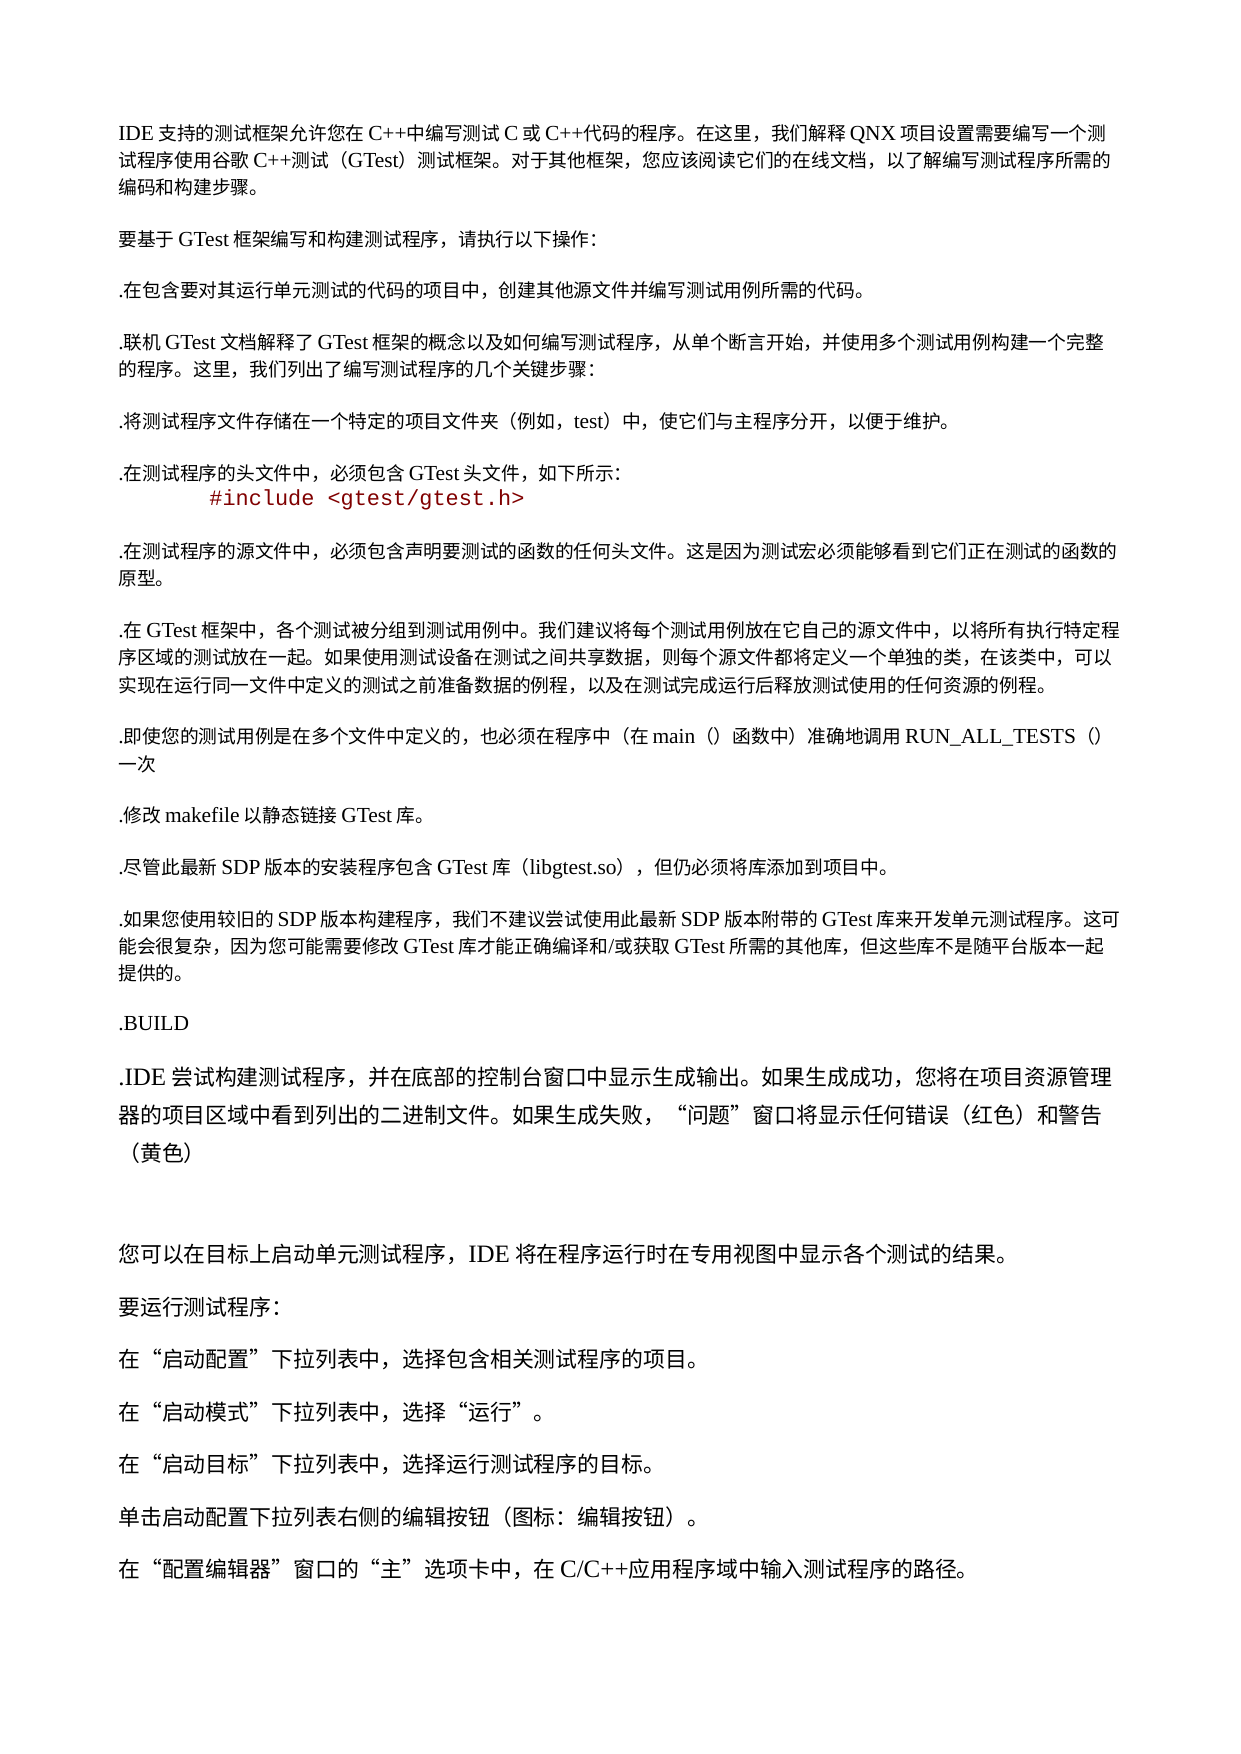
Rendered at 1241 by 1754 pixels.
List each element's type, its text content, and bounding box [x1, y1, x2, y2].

text .如果您使用较旧的SDP版本构建程序，我们不建议尝试使用此最新SDP版本附带的GTest库来开发单元测试程序。这可能会很复杂，因为您可能需要修改GTest库才能正确编译和/或获取GTest所需的其他库，但这些库不是随平台版本一起提供的。 [118, 904, 1122, 986]
text .联机GTest文档解释了GTest框架的概念以及如何编写测试程序，从单个断言开始，并使用多个测试用例构建一个完整的程序。这里，我们列出了编写测试程序的几个关键步骤： [118, 328, 1122, 382]
text .在包含要对其运行单元测试的代码的项目中，创建其他源文件并编写测试用例所需的代码。 [118, 276, 1122, 303]
text 在“配置编辑器”窗口的“主”选项卡中，在C/C++应用程序域中输入测试程序的路径。 [118, 1552, 1122, 1584]
text IDE支持的测试框架允许您在C++中编写测试C或C++代码的程序。在这里，我们解释QNX项目设置需要编写一个测试程序使用谷歌C++测试（GTest）测试框架。对于其他框架，您应该阅读它们的在线文档，以了解编写测试程序所需的编码和构建步骤。 [118, 118, 1122, 200]
text .IDE尝试构建测试程序，并在底部的控制台窗口中显示生成输出。如果生成成功，您将在项目资源管理器的项目区域中看到列出的二进制文件。如果生成失败，“问题”窗口将显示任何错误（红色）和警告（黄色） [118, 1060, 1122, 1167]
text .将测试程序文件存储在一个特定的项目文件夹（例如，test）中，使它们与主程序分开，以便于维护。 [118, 407, 1122, 434]
text 单击启动配置下拉列表右侧的编辑按钮（图标：编辑按钮）。 [118, 1500, 1122, 1531]
text .修改makefile以静态链接GTest库。 [118, 801, 1122, 828]
text .在测试程序的源文件中，必须包含声明要测试的函数的任何头文件。这是因为测试宏必须能够看到它们正在测试的函数的原型。 [118, 537, 1122, 591]
text 在“启动模式”下拉列表中，选择“运行”。 [118, 1395, 1122, 1426]
text 在“启动目标”下拉列表中，选择运行测试程序的目标。 [118, 1447, 1122, 1479]
text 您可以在目标上启动单元测试程序，IDE将在程序运行时在专用视图中显示各个测试的结果。 [118, 1237, 1122, 1269]
text .在GTest框架中，各个测试被分组到测试用例中。我们建议将每个测试用例放在它自己的源文件中，以将所有执行特定程序区域的测试放在一起。如果使用测试设备在测试之间共享数据，则每个源文件都将定义一个单独的类，在该类中，可以实现在运行同一文件中定义的测试之前准备数据的例程，以及在测试完成运行后释放测试使用的任何资源的例程。 [118, 616, 1122, 697]
text .即使您的测试用例是在多个文件中定义的，也必须在程序中（在main（）函数中）准确地调用RUN_ALL_TESTS（）一次 [118, 722, 1122, 776]
text #include <gtest/gtest.h> [118, 486, 1122, 512]
text .BUILD [118, 1011, 1122, 1035]
text 要基于GTest框架编写和构建测试程序，请执行以下操作： [118, 224, 1122, 251]
text .在测试程序的头文件中，必须包含GTest头文件，如下所示： [118, 458, 1122, 486]
text 在“启动配置”下拉列表中，选择包含相关测试程序的项目。 [118, 1342, 1122, 1374]
text .尽管此最新SDP版本的安装程序包含GTest库（libgtest.so），但仍必须将库添加到项目中。 [118, 853, 1122, 880]
text 要运行测试程序： [118, 1290, 1122, 1321]
